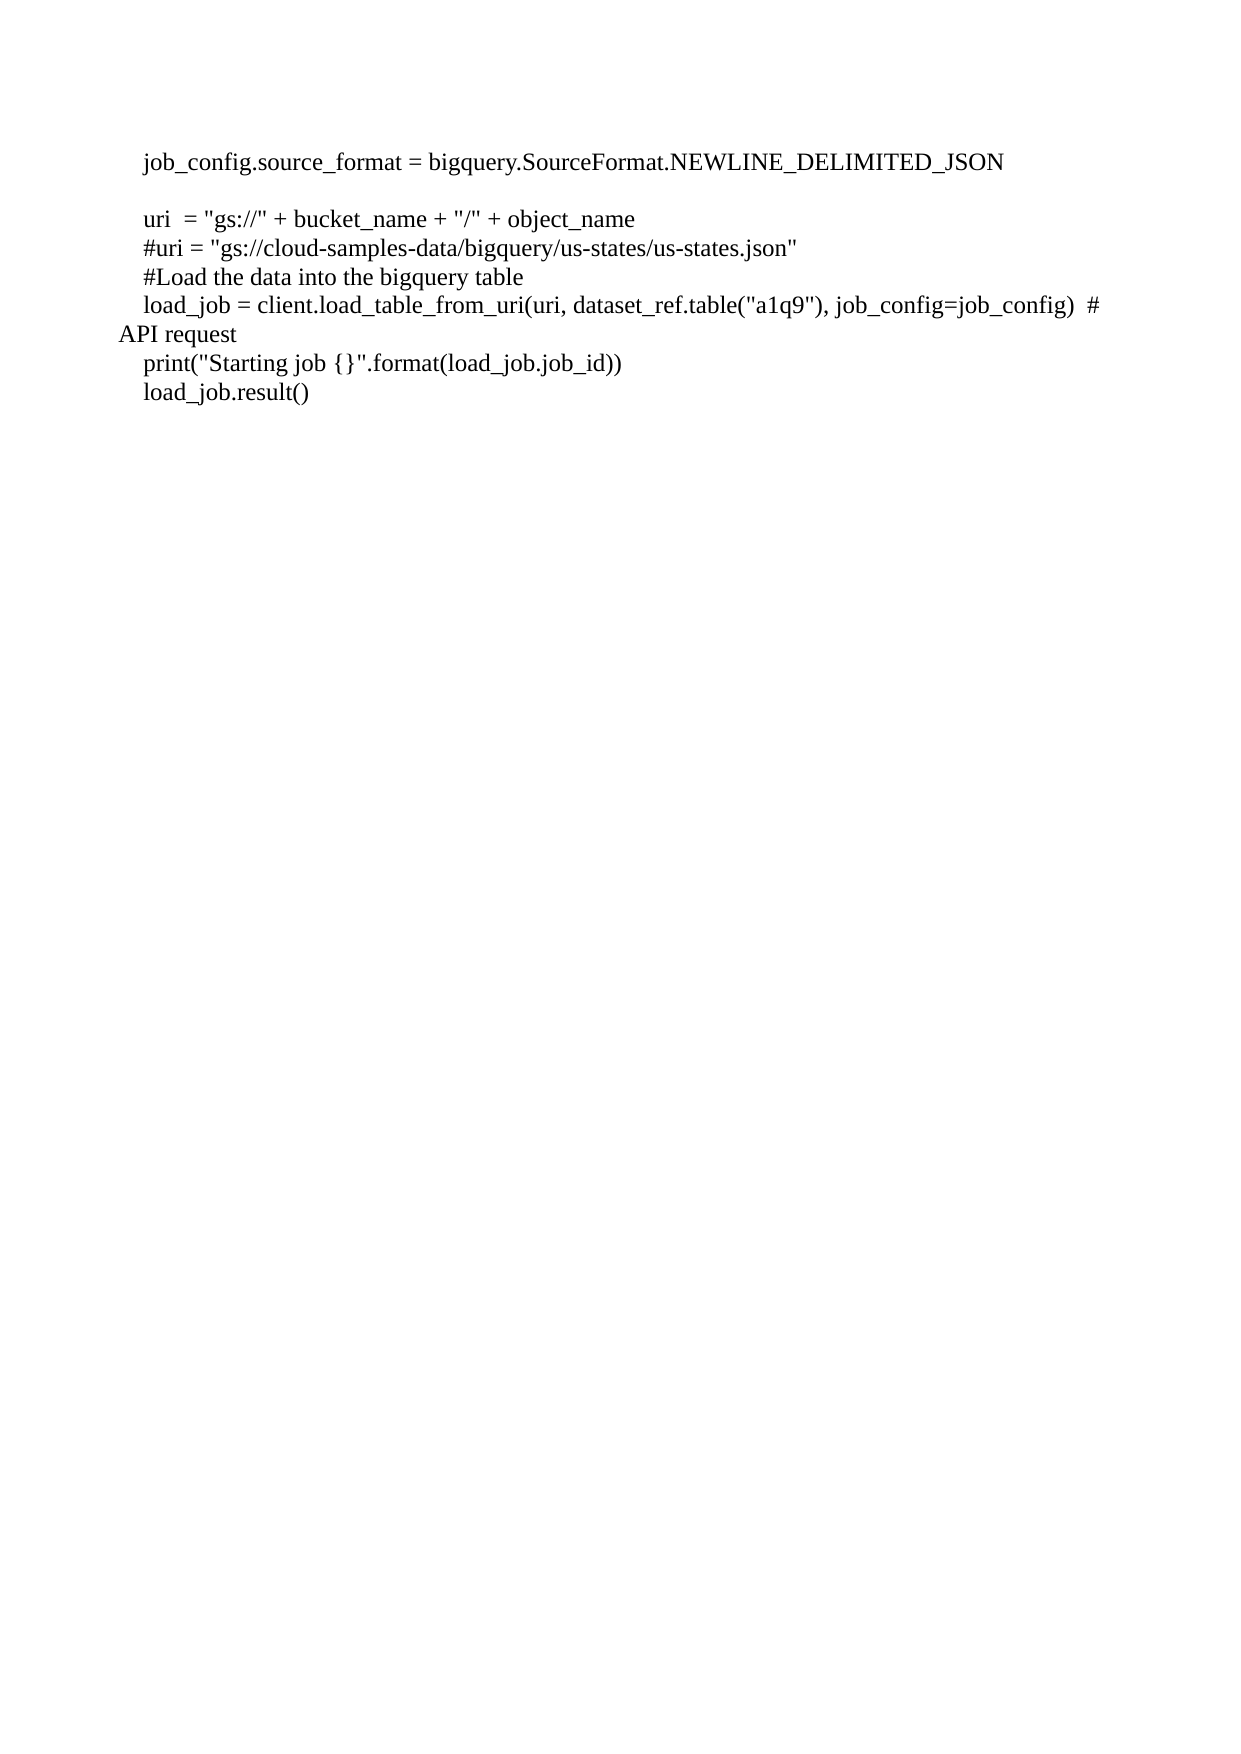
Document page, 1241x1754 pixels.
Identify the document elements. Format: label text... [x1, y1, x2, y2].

text print("Starting job {}".format(load_job.job_id)) [118, 348, 1122, 377]
text #uri = "gs://cloud-samples-data/bigquery/us-states/us-states.json" [118, 233, 1122, 262]
text load_job = client.load_table_from_uri(uri, dataset_ref.table("a1q9"), job_config=job_config) # API request [118, 291, 1122, 348]
text load_job.result() [118, 377, 1122, 406]
text job_config.source_format = bigquery.SourceFormat.NEWLINE_DELIMITED_JSON [118, 147, 1122, 176]
text #Load the data into the bigquery table [118, 262, 1122, 291]
text uri = "gs://" + bucket_name + "/" + object_name [118, 204, 1122, 233]
